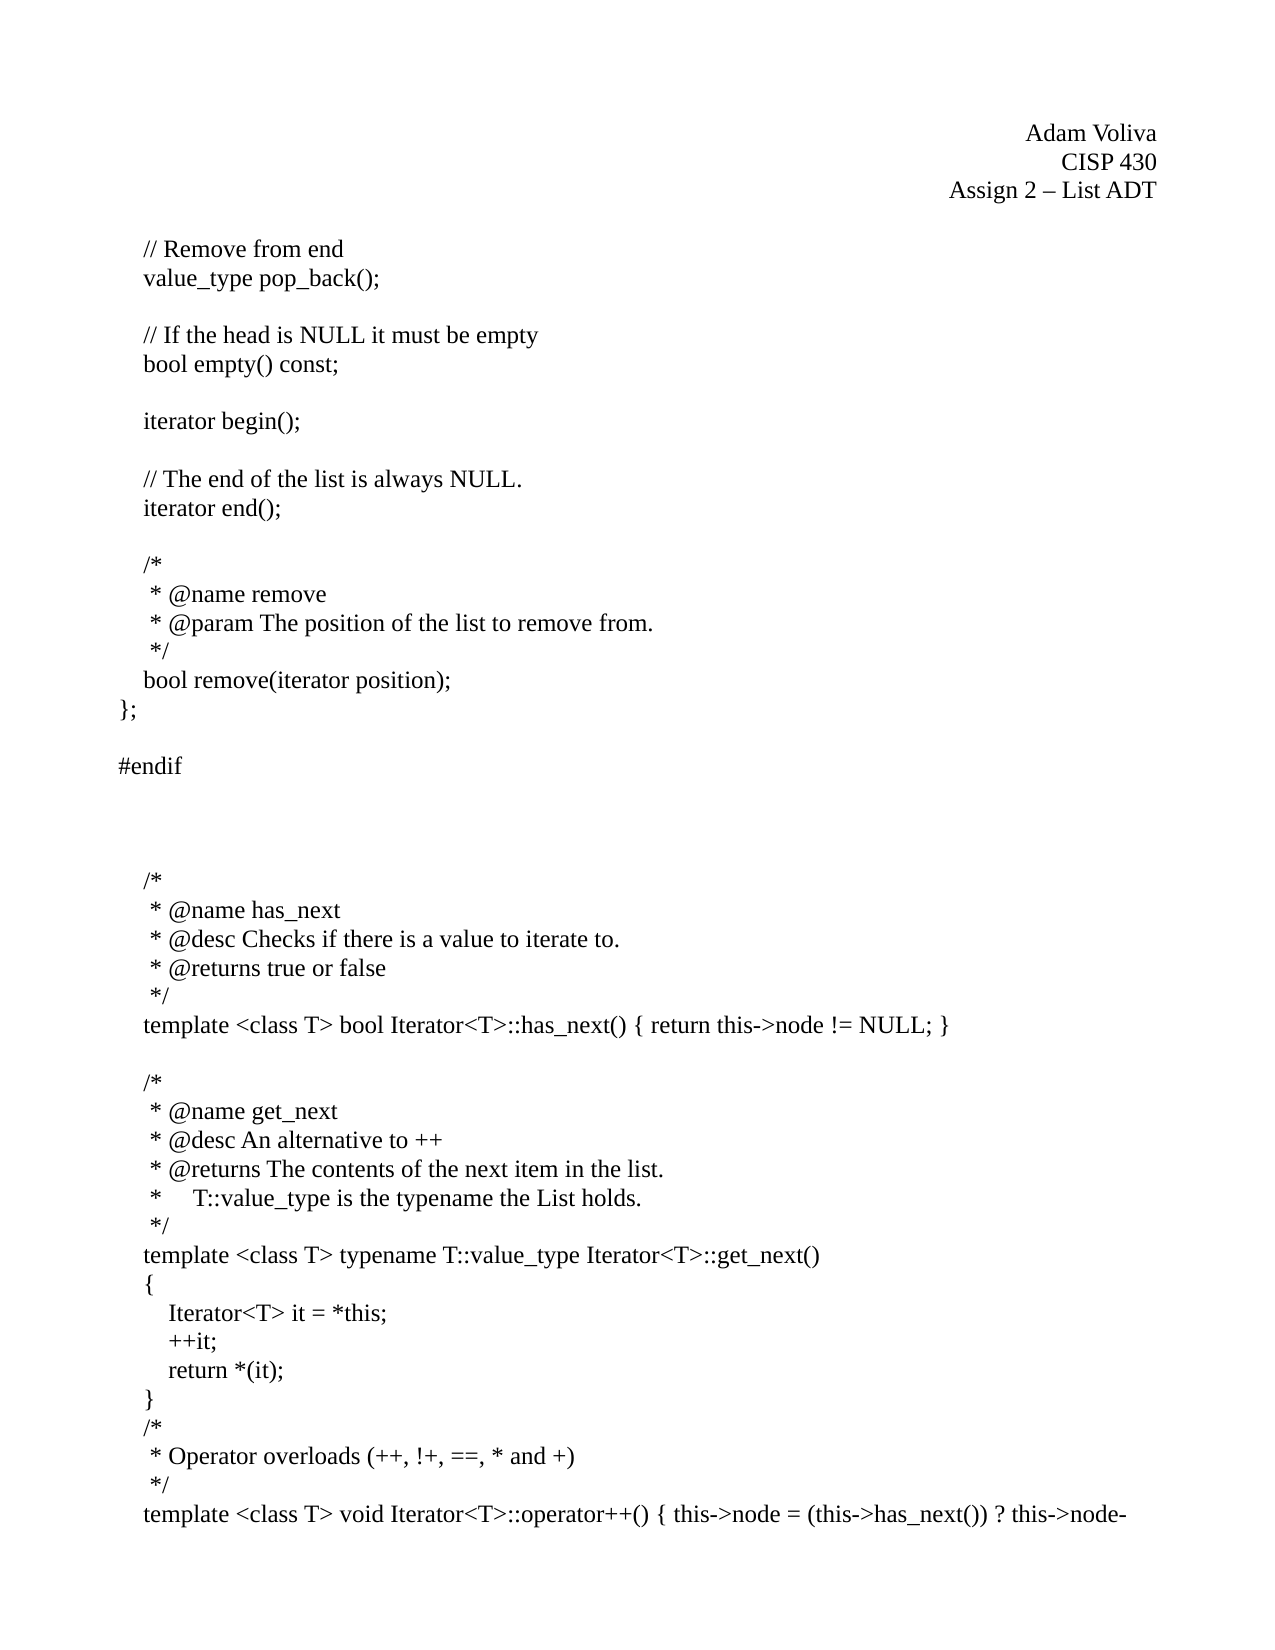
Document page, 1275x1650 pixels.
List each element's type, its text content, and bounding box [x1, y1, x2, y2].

text template <class T> bool Iterator<T>::has_next() { return this->node != NULL; } [118, 1010, 1157, 1039]
text // Remove from end [118, 234, 1157, 263]
text template <class T> void Iterator<T>::operator++() { this->node = (this->has_next()) ? this->node- [118, 1499, 1157, 1528]
text iterator begin(); [118, 406, 1157, 435]
text */ [118, 636, 1157, 665]
text * @returns true or false [118, 953, 1157, 981]
text /* [118, 1068, 1157, 1096]
text /* [118, 1413, 1157, 1441]
text iterator end(); [118, 493, 1157, 521]
text * @desc Checks if there is a value to iterate to. [118, 924, 1157, 953]
text }; [118, 694, 1157, 723]
text /* [118, 550, 1157, 579]
text { [118, 1269, 1157, 1298]
text bool empty() const; [118, 349, 1157, 378]
text value_type pop_back(); [118, 263, 1157, 291]
text ++it; [118, 1326, 1157, 1355]
text */ [118, 981, 1157, 1010]
text * @param The position of the list to remove from. [118, 608, 1157, 636]
text #endif [118, 751, 1157, 780]
text * Operator overloads (++, !+, ==, * and +) [118, 1441, 1157, 1470]
text */ [118, 1211, 1157, 1240]
text * @desc An alternative to ++ [118, 1125, 1157, 1154]
text // If the head is NULL it must be empty [118, 320, 1157, 349]
text /* [118, 866, 1157, 895]
text template <class T> typename T::value_type Iterator<T>::get_next() [118, 1240, 1157, 1269]
text // The end of the list is always NULL. [118, 464, 1157, 493]
text bool remove(iterator position); [118, 665, 1157, 694]
text * @name has_next [118, 895, 1157, 924]
text * @name remove [118, 579, 1157, 608]
text } [118, 1384, 1157, 1413]
text */ [118, 1470, 1157, 1499]
text Iterator<T> it = *this; [118, 1298, 1157, 1326]
text * T::value_type is the typename the List holds. [118, 1183, 1157, 1211]
text * @name get_next [118, 1096, 1157, 1125]
text * @returns The contents of the next item in the list. [118, 1154, 1157, 1183]
text return *(it); [118, 1355, 1157, 1384]
